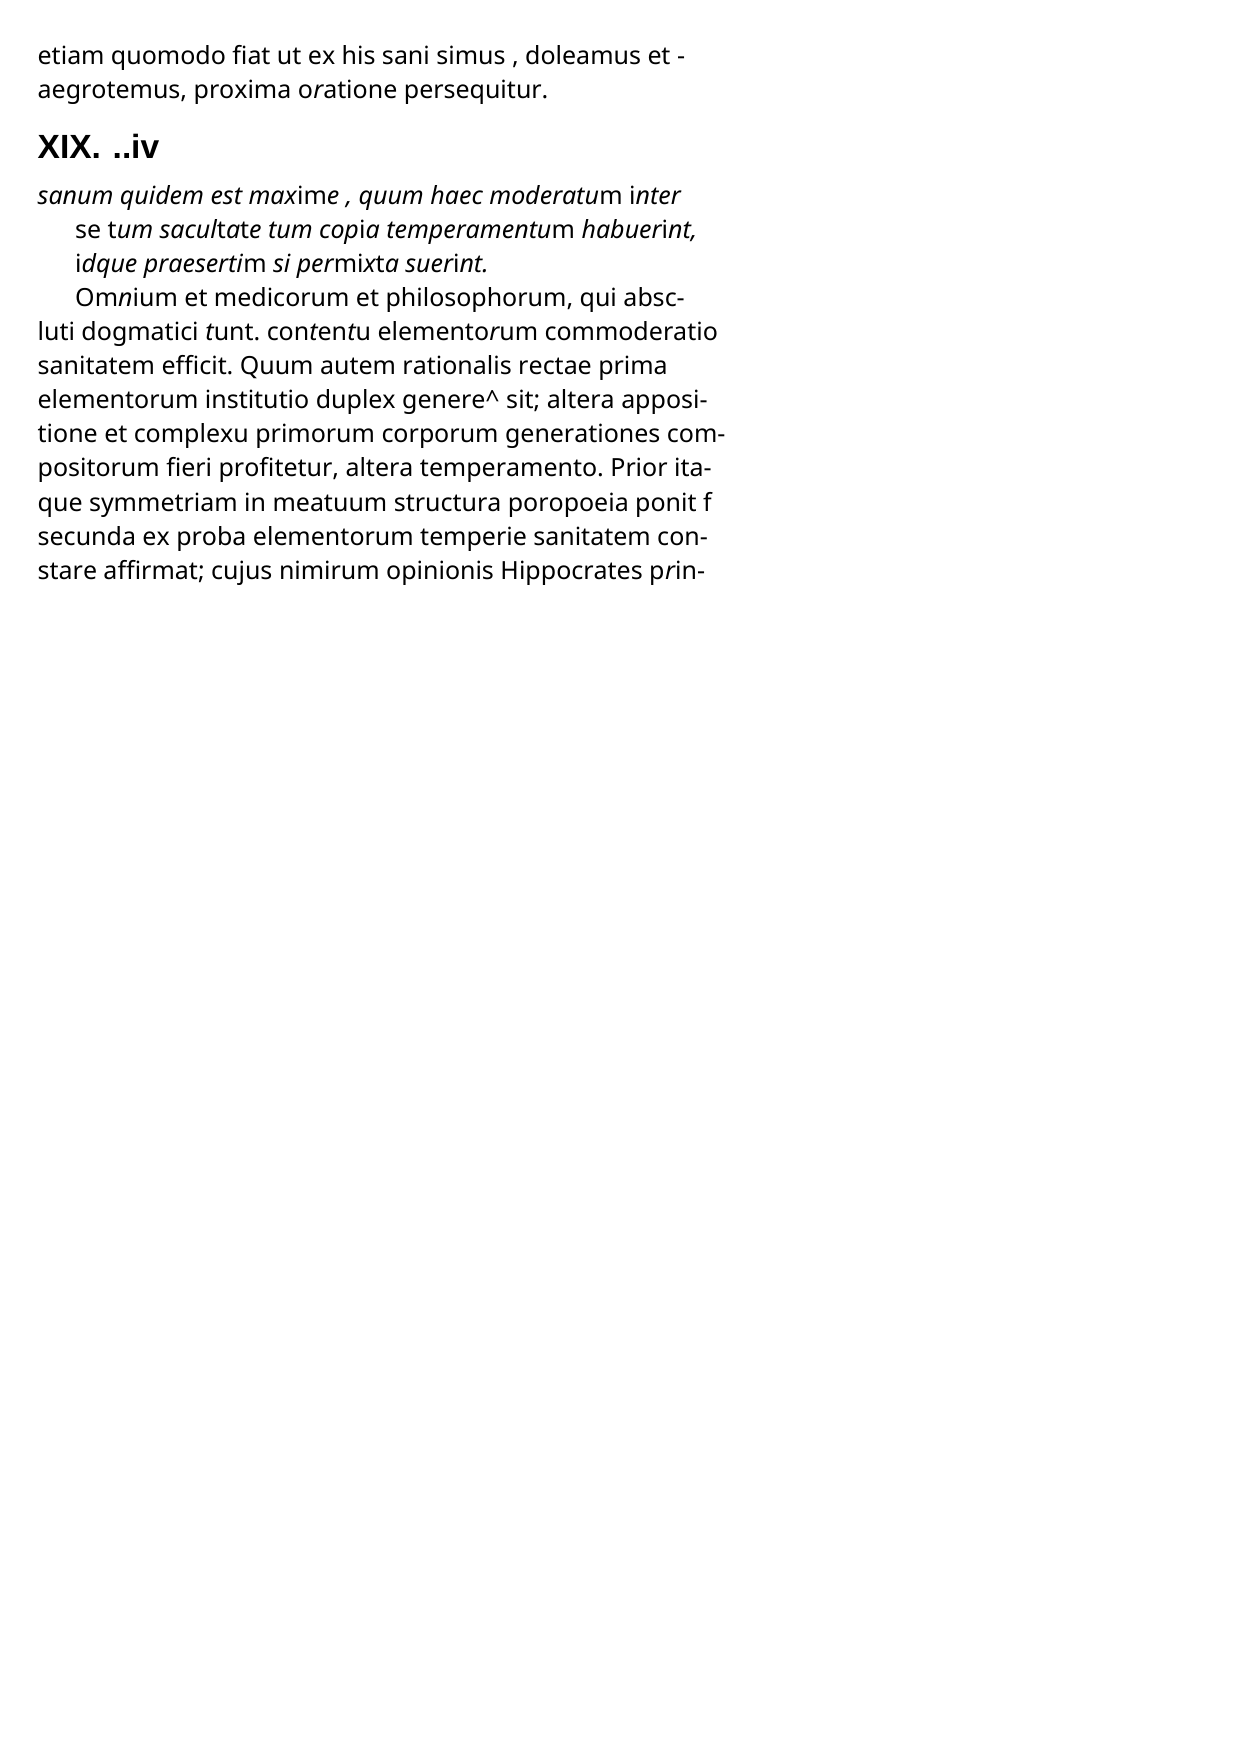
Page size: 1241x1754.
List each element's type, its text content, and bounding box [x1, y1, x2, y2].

text sanum quidem est maxime , quum haec moderatum inter se tum sacultate tum copia temperamentum habuerint, idque praesertim si permixta suerint. [37, 178, 1203, 280]
text Omnium et medicorum et philosophorum, qui absc- luti dogmatici tunt. contentu elementorum commoderatio sanitatem efficit. Quum autem rationalis rectae prima elementorum institutio duplex genere^ sit; altera apposi- tione et complexu primorum corporum generationes com- positorum fieri profitetur, altera temperamento. Prior ita- que symmetriam in meatuum structura poropoeia ponit f secunda ex proba elementorum temperie sanitatem con- stare affirmat; cujus nimirum opinionis Hippocrates prin- [37, 280, 1203, 586]
text etiam quomodo fiat ut ex his sani simus , doleamus et - aegrotemus, proxima oratione persequitur. [37, 37, 1203, 106]
subtitle XIX. ..iv [37, 126, 1203, 165]
